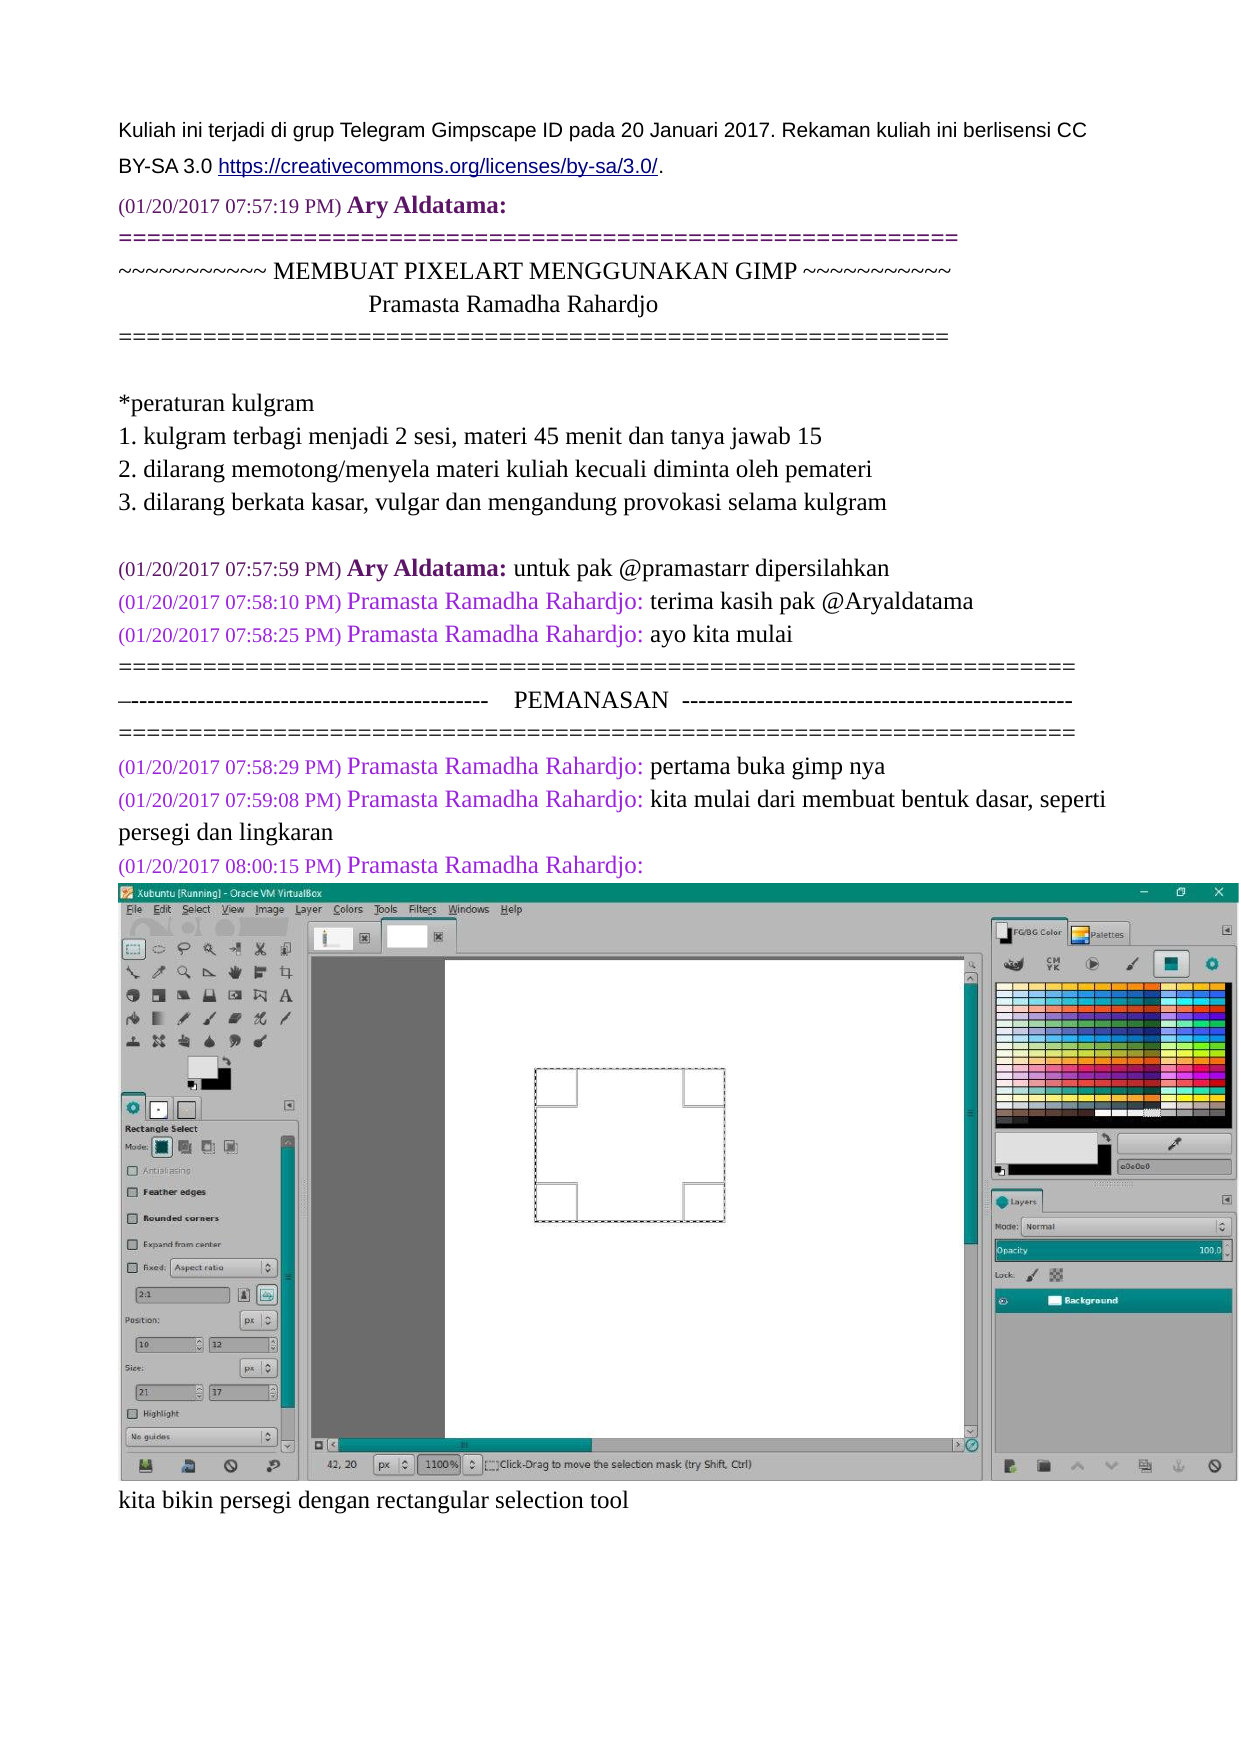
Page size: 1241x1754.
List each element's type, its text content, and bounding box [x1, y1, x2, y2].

text kita bikin persegi dengan rectangular selection tool [118, 1481, 1122, 1513]
text =========================================================== ~~~~~~~~~~~ MEMBUAT PIXELART MENGGUNAKAN GIMP ~~~~~~~~~~~ Pramasta Ramadha Rahardjo [118, 223, 1122, 318]
text ==================================================================== [118, 652, 1122, 681]
text (01/20/2017 08:00:15 PM) Pramasta Ramadha Rahardjo: [118, 850, 1122, 883]
text Kuliah ini terjadi di grup Telegram Gimpscape ID pada 20 Januari 2017. Rekaman kuliah ini berlisensi CC BY-SA 3.0 https://creativecommons.org/licenses/by-sa/3.0/. [118, 118, 1122, 178]
text ==================================================================== (01/20/2017 07:58:29 PM) Pramasta Ramadha Rahardjo: pertama buka gimp nya (01/20/2017 07:59:08 PM) Pramasta Ramadha Rahardjo: kita mulai dari membuat bentuk dasar, seperti persegi dan lingkaran [118, 718, 1122, 846]
text (01/20/2017 07:57:19 PM) Ary Aldatama: [118, 190, 1122, 219]
text =========================================================== *peraturan kulgram 1. kulgram terbagi menjadi 2 sesi, materi 45 menit dan tanya jawab 15 2. dilarang memotong/menyela materi kuliah kecuali diminta oleh pemateri 3. dilarang berkata kasar, vulgar dan mengandung provokasi selama kulgram (01/20/2017 07:57:59 PM) Ary Aldatama: untuk pak @pramastarr dipersilahkan (01/20/2017 07:58:10 PM) Pramasta Ramadha Rahardjo: terima kasih pak @Aryaldatama (01/20/2017 07:58:25 PM) Pramasta Ramadha Rahardjo: ayo kita mulai [118, 322, 1122, 648]
text –------------------------------------------- PEMANASAN ----------------------------------------------- [118, 685, 1122, 714]
picture [118, 883, 1239, 1481]
